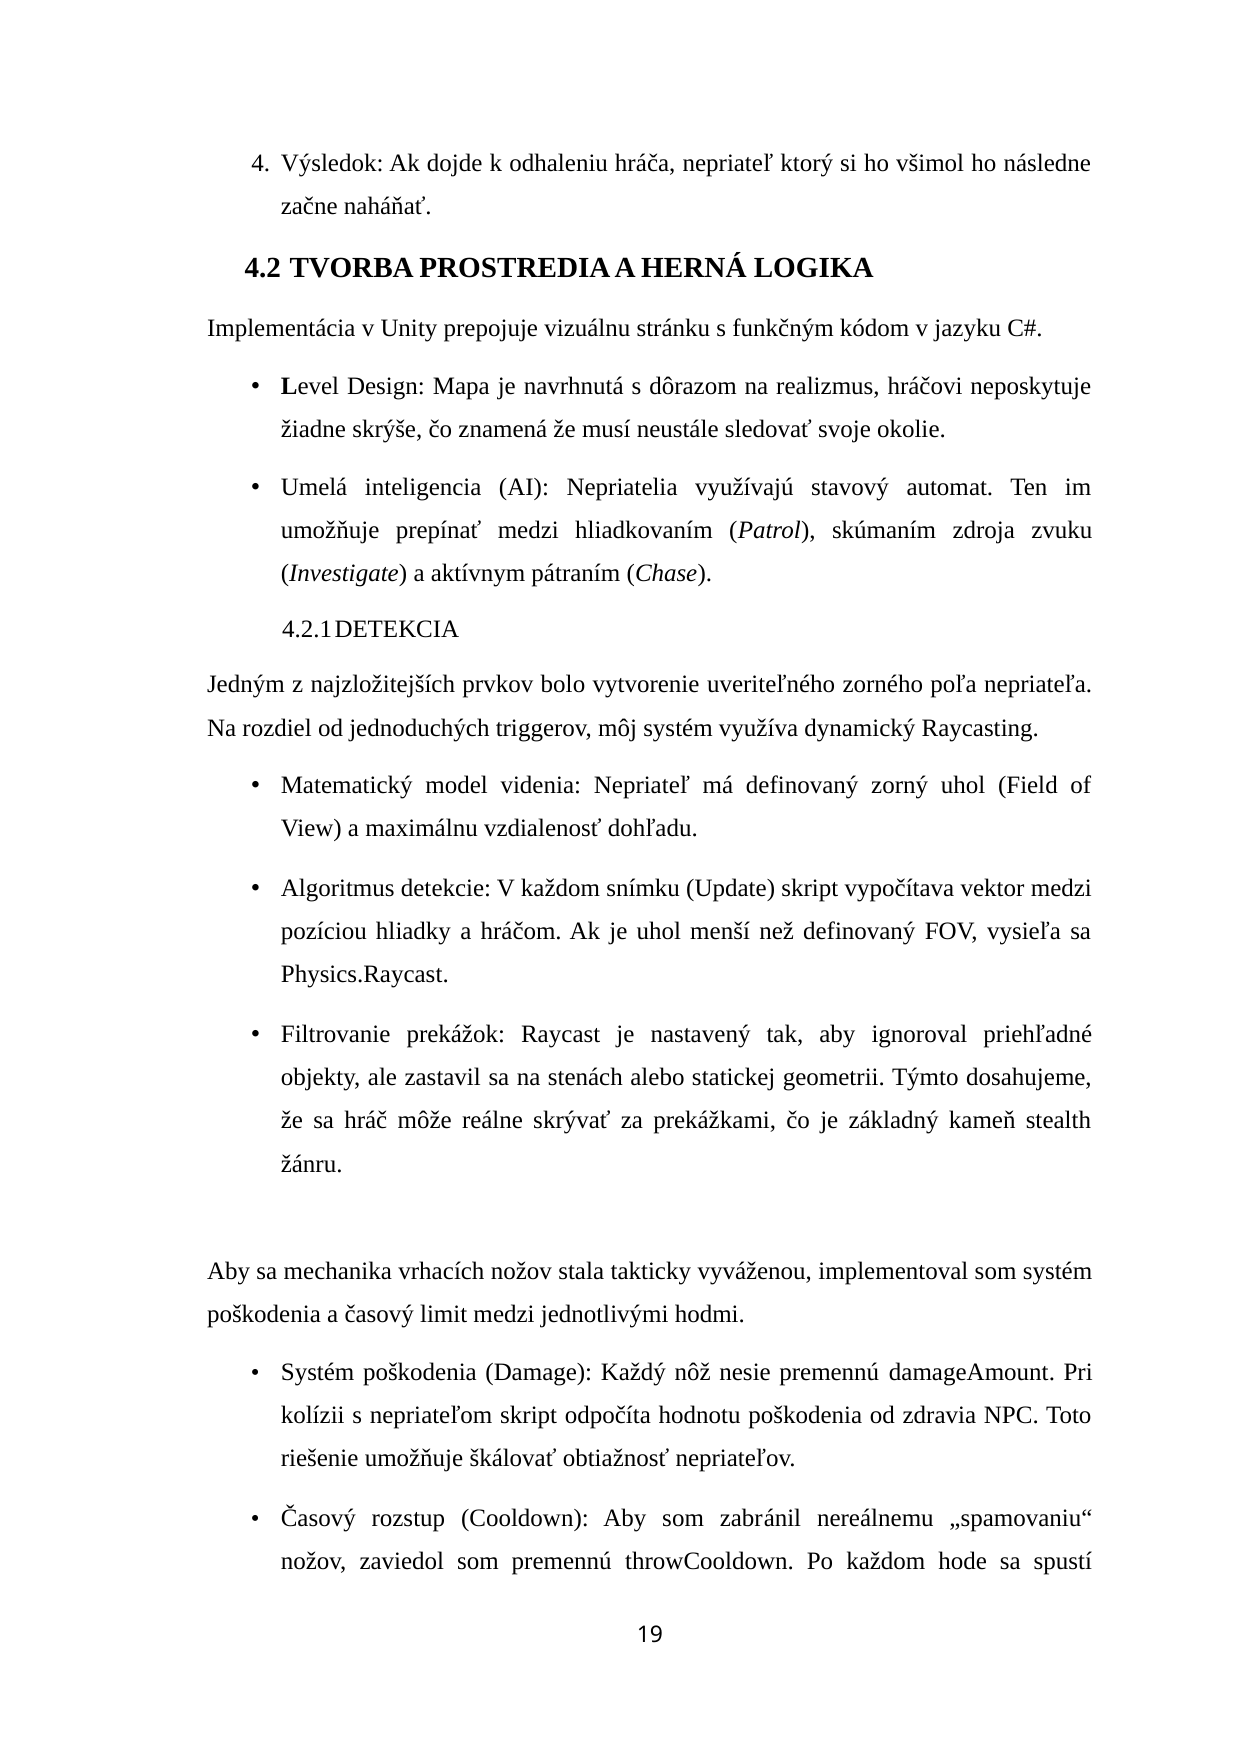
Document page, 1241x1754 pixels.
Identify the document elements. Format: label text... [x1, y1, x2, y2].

list Level Design: Mapa je navrhnutá s dôrazom na realizmus, hráčovi neposkytuje žiadne skrýše, čo znamená že musí neustále sledovať svoje okolie. [251, 371, 1092, 443]
text Aby sa mechanika vrhacích nožov stala takticky vyváženou, implementoval som systém poškodenia a časový limit medzi jednotlivými hodmi. [207, 1256, 1092, 1328]
list Filtrovanie prekážok: Raycast je nastavený tak, aby ignoroval priehľadné objekty, ale zastavil sa na stenách alebo statickej geometrii. Týmto dosahujeme, že sa hráč môže reálne skrývať za prekážkami, čo je základný kameň stealth žánru. [251, 1019, 1092, 1177]
text Jedným z najzložitejších prvkov bolo vytvorenie uveriteľného zorného poľa nepriateľa. Na rozdiel od jednoduchých triggerov, môj systém využíva dynamický Raycasting. [207, 669, 1092, 741]
list Výsledok: Ak dojde k odhaleniu hráča, nepriateľ ktorý si ho všimol ho následne začne naháňať. [251, 148, 1092, 219]
list Časový rozstup (Cooldown): Aby som zabránil nereálnemu „spamovaniu“ nožov, zaviedol som premennú throwCooldown. Po každom hode sa spustí [251, 1503, 1092, 1575]
list Matematický model videnia: Nepriateľ má definovaný zorný uhol (Field of View) a maximálnu vzdialenosť dohľadu. [251, 770, 1092, 842]
subtitle Tvorba prostredia a herná logika [244, 251, 1092, 284]
list Systém poškodenia (Damage): Každý nôž nesie premennú damageAmount. Pri kolízii s nepriateľom skript odpočíta hodnotu poškodenia od zdravia NPC. Toto riešenie umožňuje škálovať obtiažnosť nepriateľov. [251, 1357, 1092, 1472]
subtitle Detekcia [282, 614, 1092, 643]
list Umelá inteligencia (AI): Nepriatelia využívajú stavový automat. Ten im umožňuje prepínať medzi hliadkovaním (Patrol), skúmaním zdroja zvuku (Investigate) a aktívnym pátraním (Chase). [251, 472, 1092, 587]
list Algoritmus detekcie: V každom snímku (Update) skript vypočítava vektor medzi pozíciou hliadky a hráčom. Ak je uhol menší než definovaný FOV, vysieľa sa Physics.Raycast. [251, 873, 1092, 988]
text Implementácia v Unity prepojuje vizuálnu stránku s funkčným kódom v jazyku C#. [207, 313, 1092, 342]
